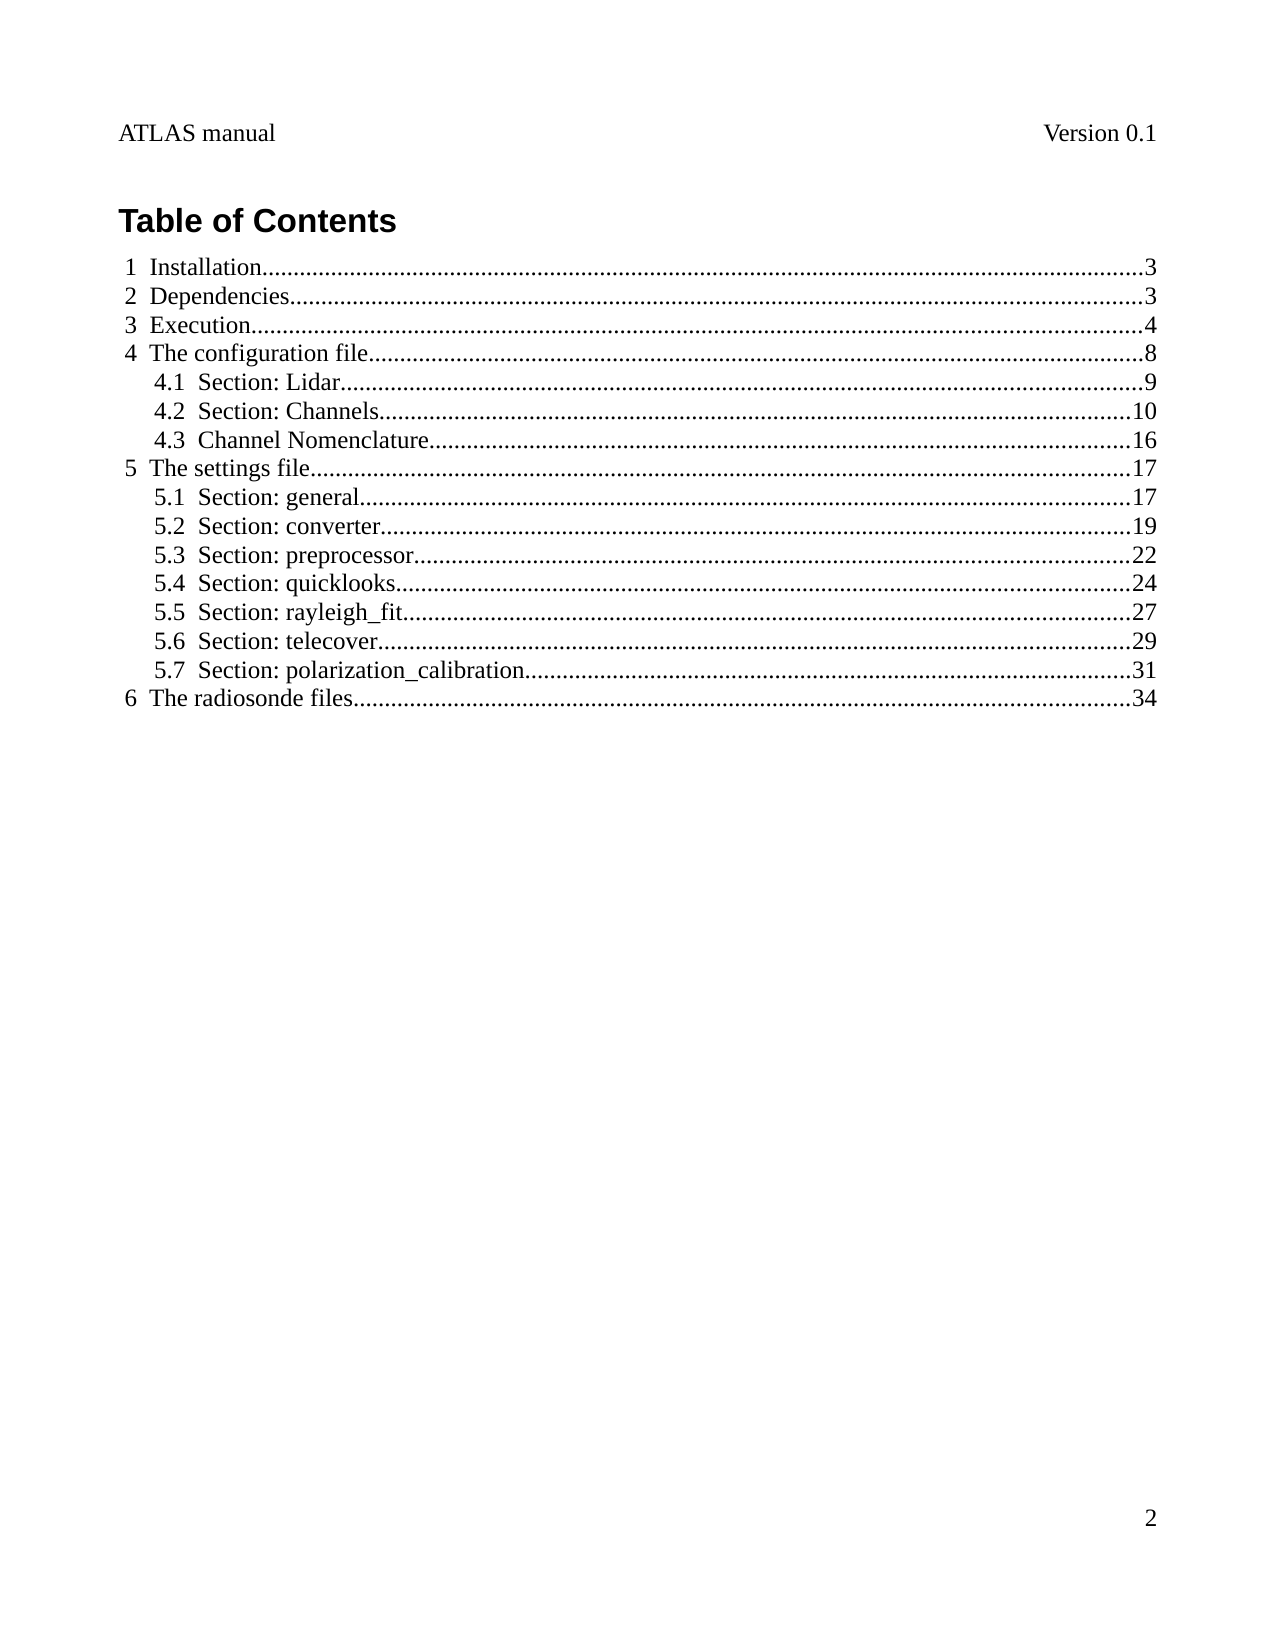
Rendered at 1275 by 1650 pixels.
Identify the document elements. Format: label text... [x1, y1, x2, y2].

text 6 The radiosonde files 34 [118, 683, 1157, 712]
text 4.3 Channel Nomenclature 16 [148, 425, 1157, 453]
text 5.4 Section: quicklooks 24 [148, 568, 1157, 597]
text 5.6 Section: telecover 29 [148, 626, 1157, 655]
text 3 Execution 4 [118, 310, 1157, 338]
text 5.3 Section: preprocessor 22 [148, 540, 1157, 568]
text 5 The settings file 17 [118, 453, 1157, 482]
text 4 The configuration file 8 [118, 338, 1157, 367]
text 5.1 Section: general 17 [148, 482, 1157, 511]
text 5.7 Section: polarization_calibration 31 [148, 655, 1157, 683]
text 1 Installation 3 [118, 252, 1157, 281]
text 4.1 Section: Lidar 9 [148, 367, 1157, 396]
text 4.2 Section: Channels 10 [148, 396, 1157, 425]
text 5.5 Section: rayleigh_fit 27 [148, 597, 1157, 626]
text 5.2 Section: converter 19 [148, 511, 1157, 540]
text 2 Dependencies 3 [118, 281, 1157, 310]
subtitle Table of Contents [118, 201, 1157, 240]
